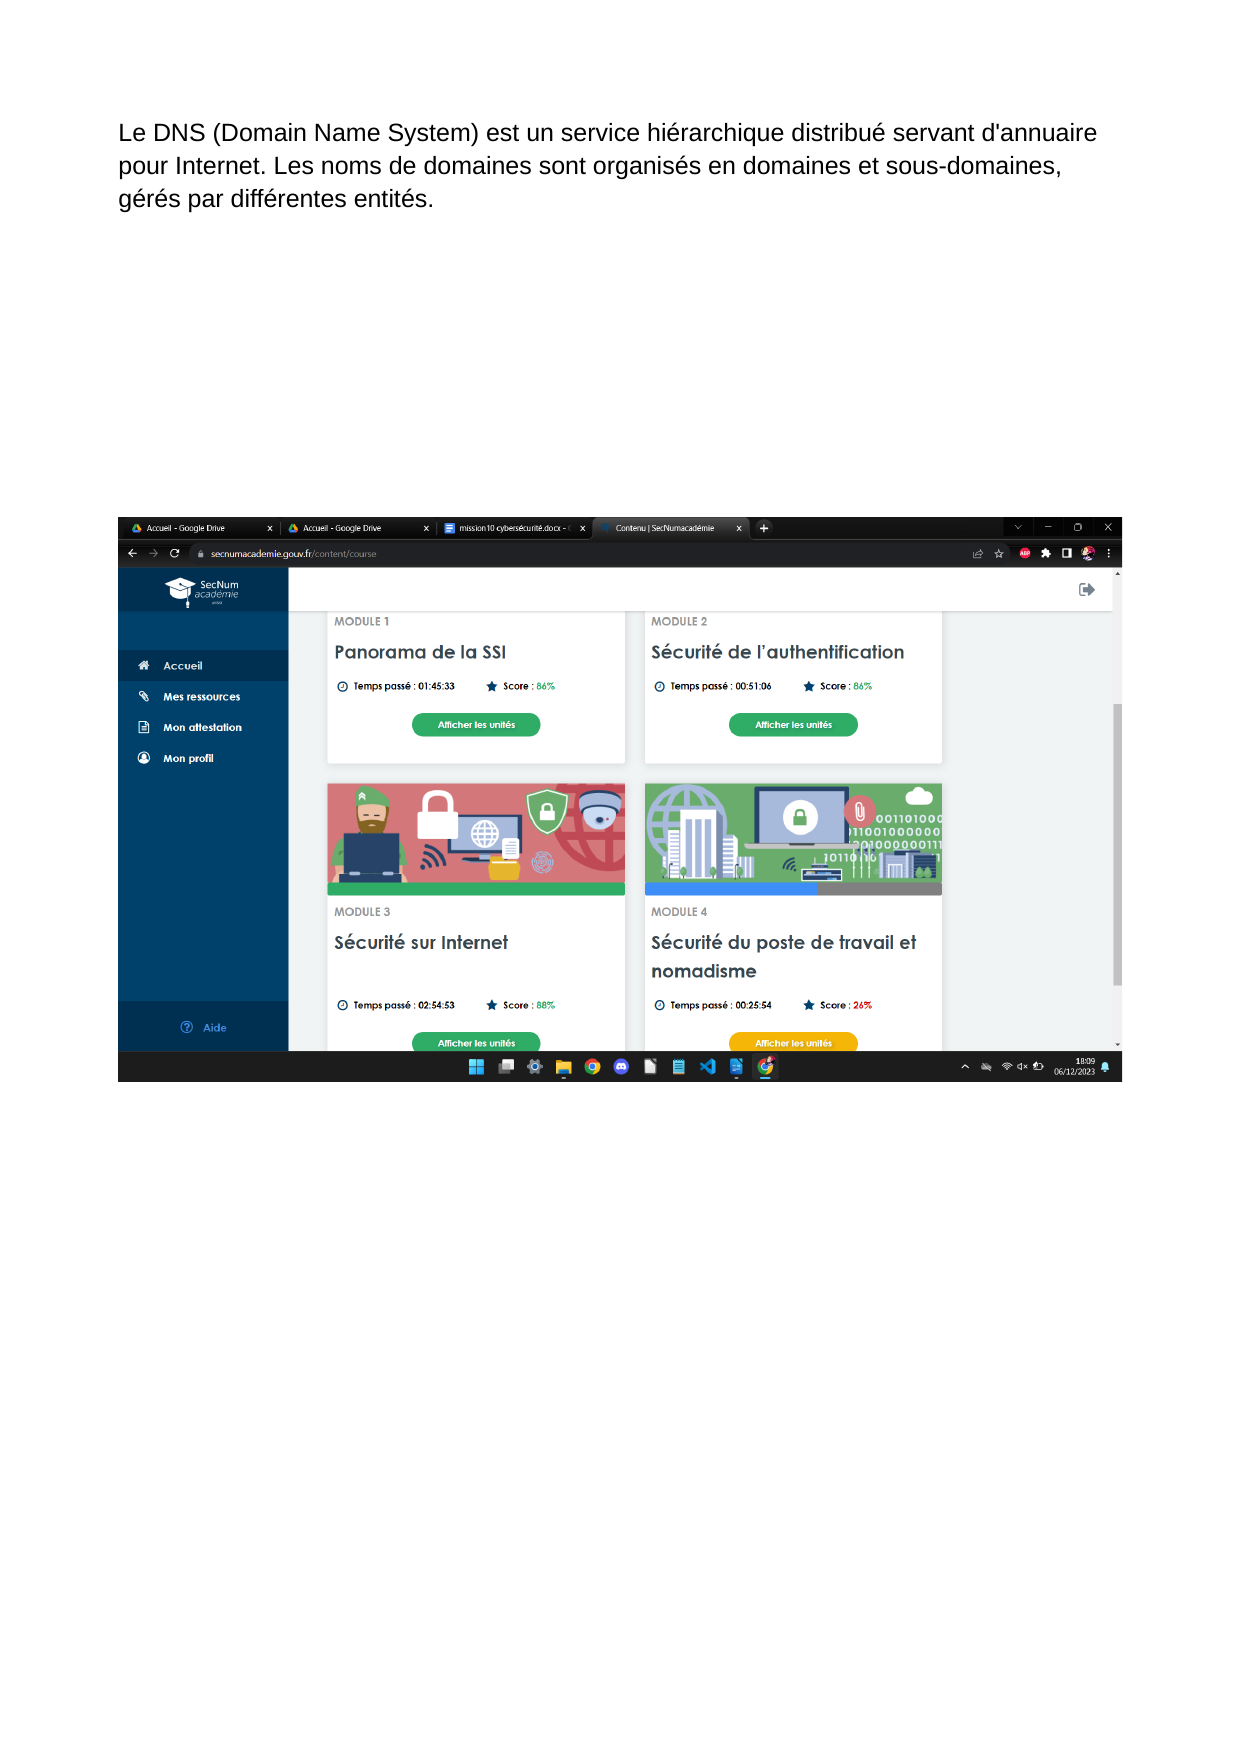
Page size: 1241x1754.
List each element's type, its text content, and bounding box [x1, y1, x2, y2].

picture [118, 517, 1123, 1082]
text Le DNS (Domain Name System) est un service hiérarchique distribué servant d'annuaire pour Internet. Les noms de domaines sont organisés en domaines et sous-domaines, gérés par différentes entités. [118, 118, 1122, 213]
